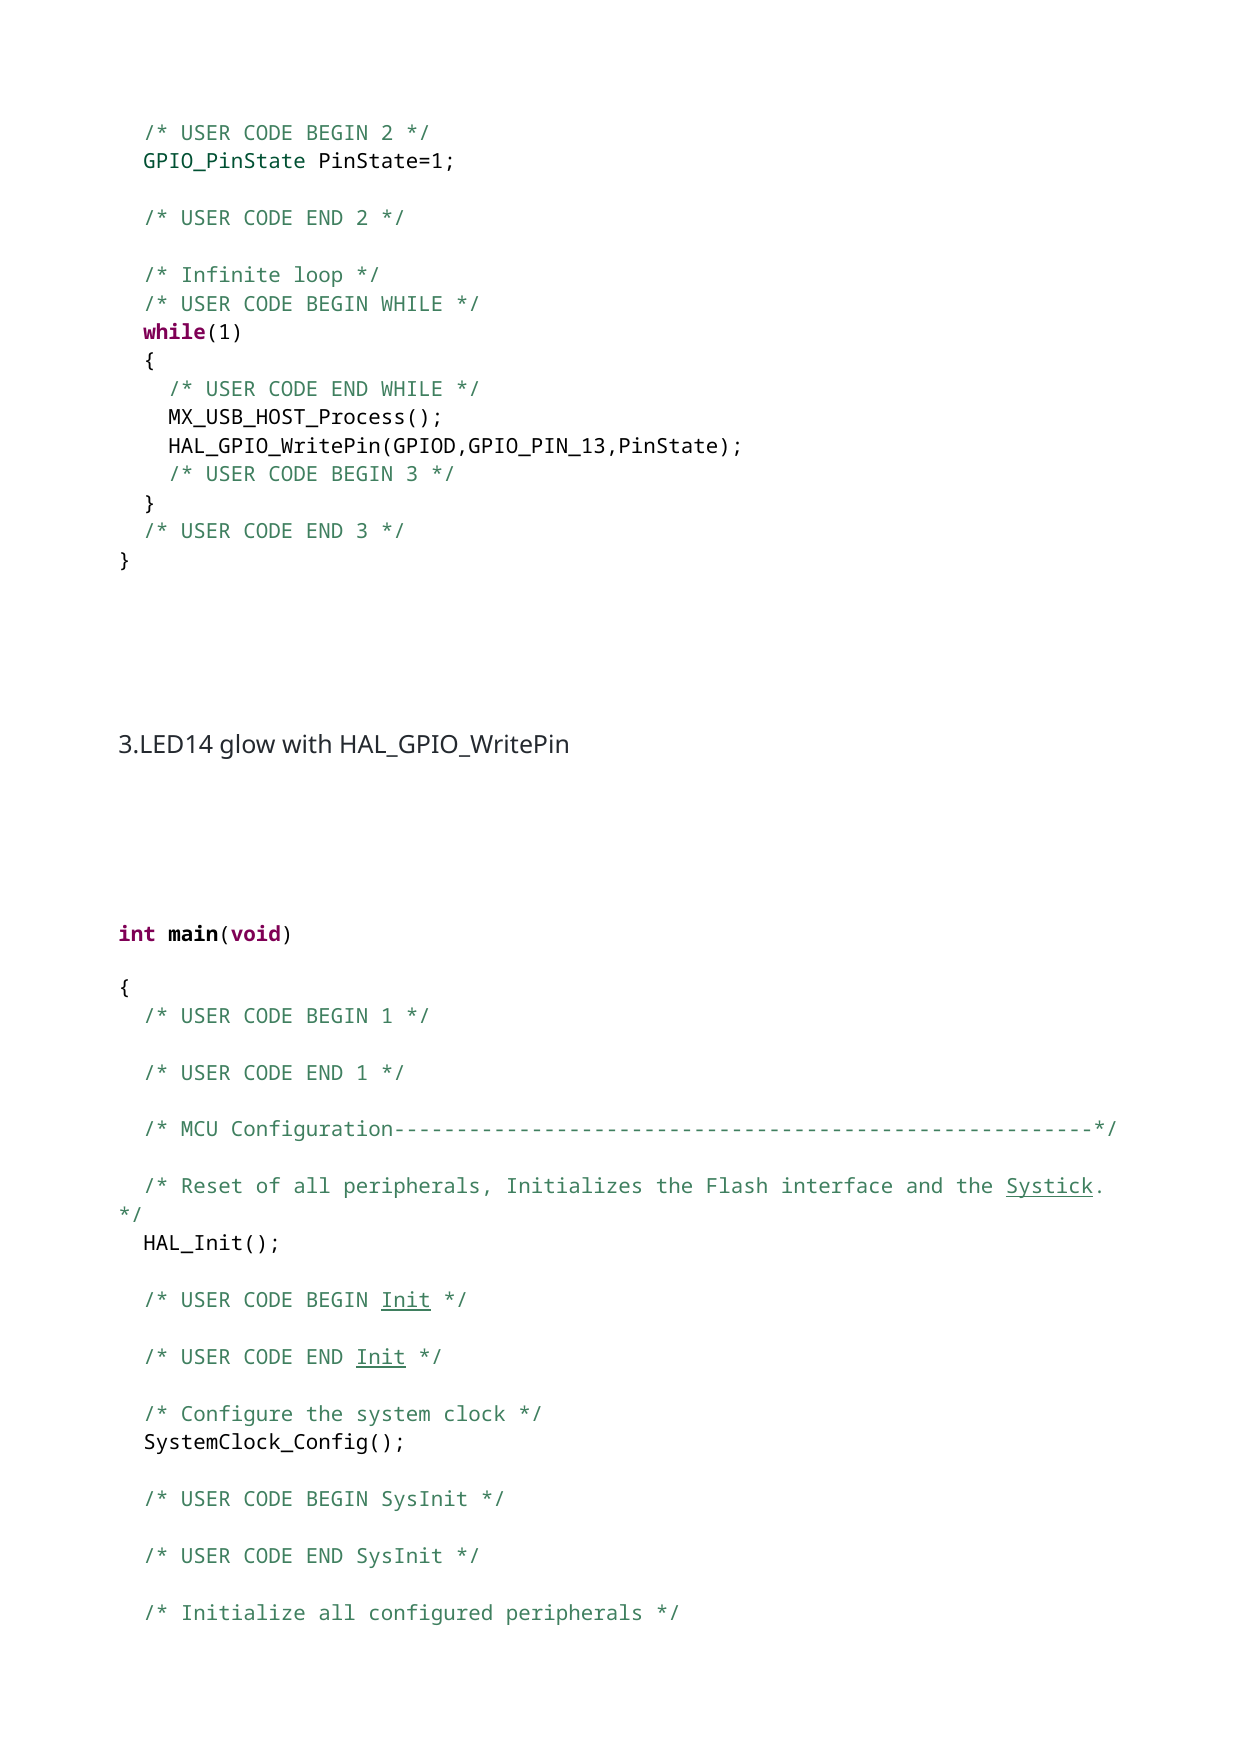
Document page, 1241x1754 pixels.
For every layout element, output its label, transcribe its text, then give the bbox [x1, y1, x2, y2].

text GPIO_PinState PinState=1; [118, 147, 1122, 175]
text /* USER CODE END WHILE */ [118, 374, 1122, 402]
text /* USER CODE BEGIN Init */ [118, 1285, 1122, 1314]
text SystemClock_Config(); [118, 1427, 1122, 1456]
text /* USER CODE END 3 */ [118, 516, 1122, 545]
text /* Initialize all configured peripherals */ [118, 1598, 1122, 1626]
text } [118, 488, 1122, 516]
text /* USER CODE BEGIN 2 */ [118, 118, 1122, 147]
text /* USER CODE END SysInit */ [118, 1541, 1122, 1569]
text HAL_GPIO_WritePin(GPIOD,GPIO_PIN_13,PinState); [118, 431, 1122, 459]
text /* MCU Configuration--------------------------------------------------------*/ [118, 1114, 1122, 1143]
text { [118, 346, 1122, 374]
text /* Infinite loop */ [118, 260, 1122, 289]
text /* USER CODE BEGIN 1 */ [118, 1001, 1122, 1029]
text while(1) [118, 317, 1122, 346]
text /* USER CODE BEGIN 3 */ [118, 459, 1122, 488]
text 3.LED14 glow with HAL_GPIO_WritePin [118, 726, 1122, 761]
text HAL_Init(); [118, 1228, 1122, 1257]
text { [118, 972, 1122, 1001]
text /* Configure the system clock */ [118, 1399, 1122, 1427]
text /* USER CODE END 1 */ [118, 1058, 1122, 1086]
text /* Reset of all peripherals, Initializes the Flash interface and the Systick. */ [118, 1171, 1122, 1228]
text } [118, 545, 1122, 573]
text /* USER CODE BEGIN SysInit */ [118, 1484, 1122, 1513]
text /* USER CODE END 2 */ [118, 203, 1122, 232]
text /* USER CODE END Init */ [118, 1342, 1122, 1371]
text MX_USB_HOST_Process(); [118, 402, 1122, 431]
text /* USER CODE BEGIN WHILE */ [118, 289, 1122, 317]
text int main(void) [118, 919, 1122, 947]
